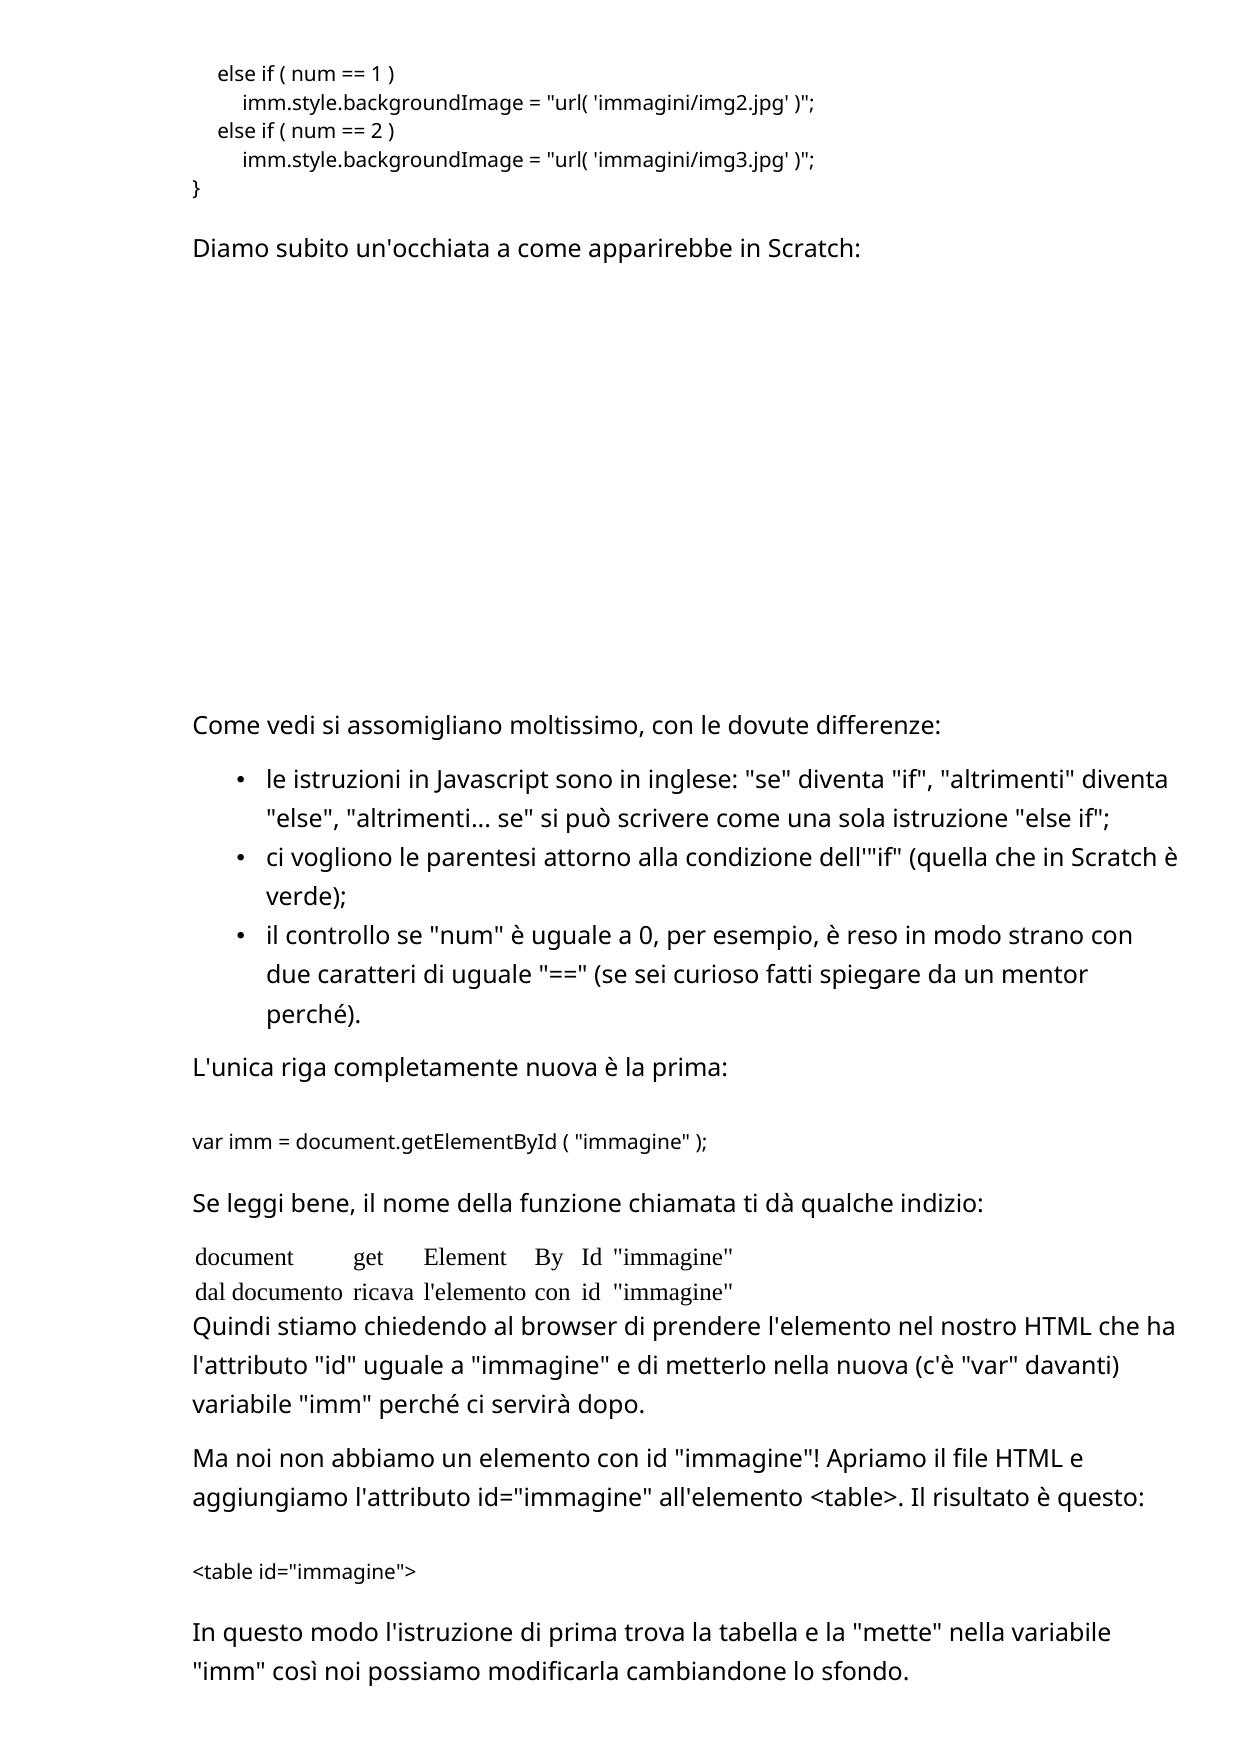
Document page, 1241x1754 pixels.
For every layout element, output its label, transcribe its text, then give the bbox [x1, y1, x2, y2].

table_cell con [531, 1274, 578, 1308]
list var imm = document.getElementById ( "immagine" ); [162, 1127, 1181, 1156]
list le istruzioni in Javascript sono in inglese: "se" diventa "if", "altrimenti" diventa "else", "altrimenti... se" si può scrivere come una sola istruzione "else if"; [236, 761, 1181, 834]
list } [162, 173, 1181, 202]
table_header document [192, 1239, 350, 1274]
list Se leggi bene, il nome della funzione chiamata ti dà qualche indizio: [162, 1185, 1181, 1219]
table_header "immagine" [610, 1239, 744, 1274]
list Come vedi si assomigliano moltissimo, con le dovute differenze: [162, 707, 1181, 742]
list else if ( num == 2 ) [162, 116, 1181, 145]
list Ma noi non abbiamo un elemento con id "immagine"! Apriamo il file HTML e aggiungiamo l'attributo id="immagine" all'elemento <table>. Il risultato è questo: [162, 1440, 1181, 1513]
list Quindi stiamo chiedendo al browser di prendere l'elemento nel nostro HTML che ha l'attributo "id" uguale a "immagine" e di metterlo nella nuova (c'è "var" davanti) variabile "imm" perché ci servirà dopo. [162, 1308, 1181, 1421]
list il controllo se "num" è uguale a 0, per esempio, è reso in modo strano con due caratteri di uguale "==" (se sei curioso fatti spiegare da un mentor perché). [236, 918, 1181, 1030]
table_cell l'elemento [420, 1274, 531, 1308]
table_cell "immagine" [610, 1274, 744, 1308]
list imm.style.backgroundImage = "url( 'immagini/img2.jpg' )"; [162, 88, 1181, 116]
list Diamo subito un'occhiata a come apparirebbe in Scratch: [162, 231, 1181, 265]
table_cell dal documento [192, 1274, 350, 1308]
table_header Element [420, 1239, 531, 1274]
list <table id="immagine"> [162, 1557, 1181, 1585]
list In questo modo l'istruzione di prima trova la tabella e la "mette" nella variabile "imm" così noi possiamo modificarla cambiandone lo sfondo. [162, 1615, 1181, 1688]
list else if ( num == 1 ) [162, 59, 1181, 88]
table_cell ricava [350, 1274, 420, 1308]
list ci vogliono le parentesi attorno alla condizione dell'"if" (quella che in Scratch è verde); [236, 839, 1181, 913]
table_cell id [578, 1274, 610, 1308]
list L'unica riga completamente nuova è la prima: [162, 1050, 1181, 1084]
list imm.style.backgroundImage = "url( 'immagini/img3.jpg' )"; [162, 145, 1181, 173]
table_header get [350, 1239, 420, 1274]
table_header By [531, 1239, 578, 1274]
table_header Id [578, 1239, 610, 1274]
